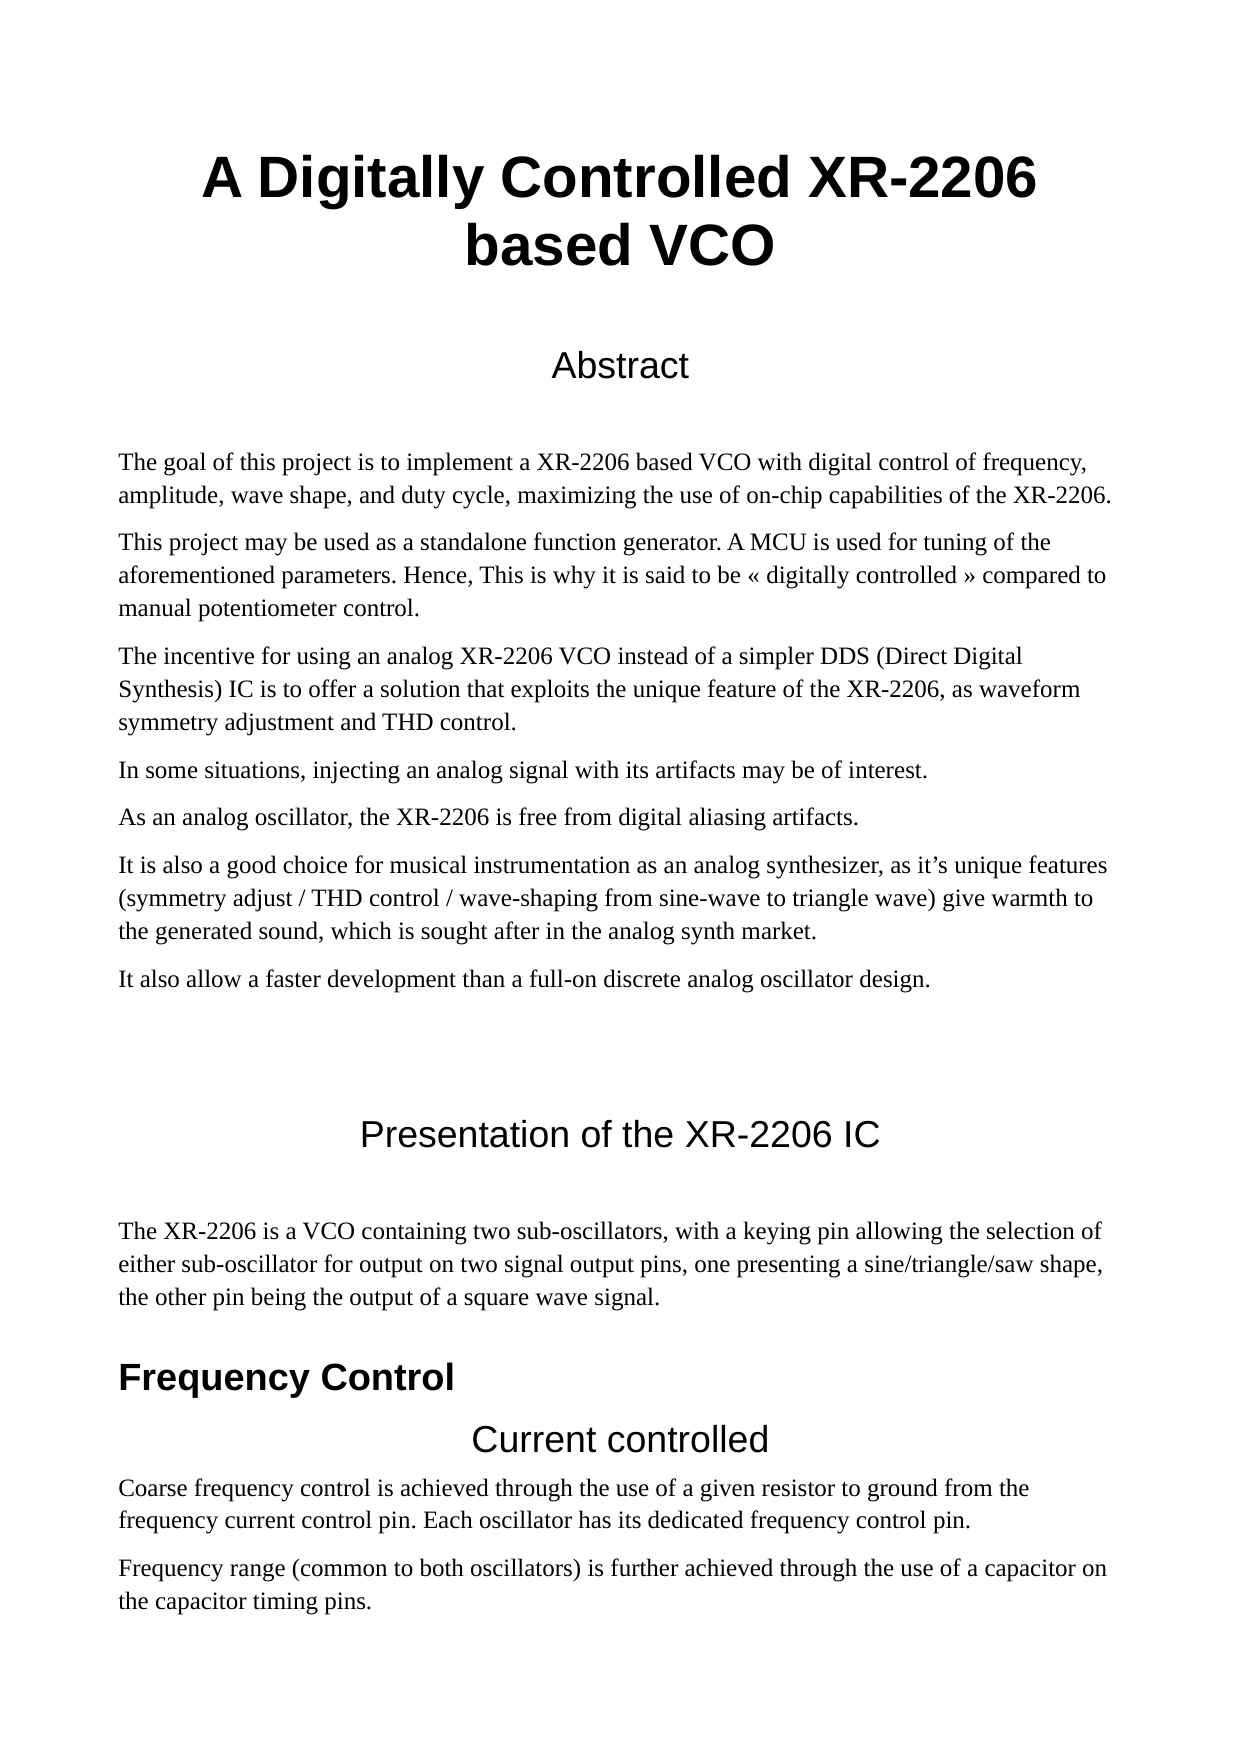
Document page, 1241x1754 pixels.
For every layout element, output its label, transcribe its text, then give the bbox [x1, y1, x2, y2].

text This project may be used as a standalone function generator. A MCU is used for tuning of the aforementioned parameters. Hence, This is why it is said to be « digitally controlled » compared to manual potentiometer control. [118, 527, 1122, 622]
subtitle Current controlled [118, 1417, 1122, 1460]
text In some situations, injecting an analog signal with its artifacts may be of interest. [118, 755, 1122, 783]
text Frequency range (common to both oscillators) is further achieved through the use of a capacitor on the capacitor timing pins. [118, 1553, 1122, 1615]
text Coarse frequency control is achieved through the use of a given resistor to ground from the frequency current control pin. Each oscillator has its dedicated frequency control pin. [118, 1473, 1122, 1534]
subtitle Presentation of the XR-2206 IC [118, 1113, 1122, 1156]
text The incentive for using an analog XR-2206 VCO instead of a simpler DDS (Direct Digital Synthesis) IC is to offer a solution that exploits the unique feature of the XR-2206, as waveform symmetry adjustment and THD control. [118, 641, 1122, 736]
subtitle Abstract [118, 344, 1122, 387]
text The XR-2206 is a VCO containing two sub-oscillators, with a keying pin allowing the selection of either sub-oscillator for output on two signal output pins, one presenting a sine/triangle/saw shape, the other pin being the output of a square wave signal. [118, 1216, 1122, 1311]
text As an analog oscillator, the XR-2206 is free from digital aliasing artifacts. [118, 802, 1122, 831]
text It also allow a faster development than a full-on discrete analog oscillator design. [118, 964, 1122, 992]
subtitle Frequency Control [118, 1354, 1122, 1398]
text The goal of this project is to implement a XR-2206 based VCO with digital control of frequency, amplitude, wave shape, and duty cycle, maximizing the use of on-chip capabilities of the XR-2206. [118, 447, 1122, 509]
text It is also a good choice for musical instrumentation as an analog synthesizer, as it’s unique features (symmetry adjust / THD control / wave-shaping from sine-wave to triangle wave) give warmth to the generated sound, which is sought after in the analog synth market. [118, 850, 1122, 945]
title A Digitally Controlled XR-2206 based VCO [118, 143, 1122, 277]
